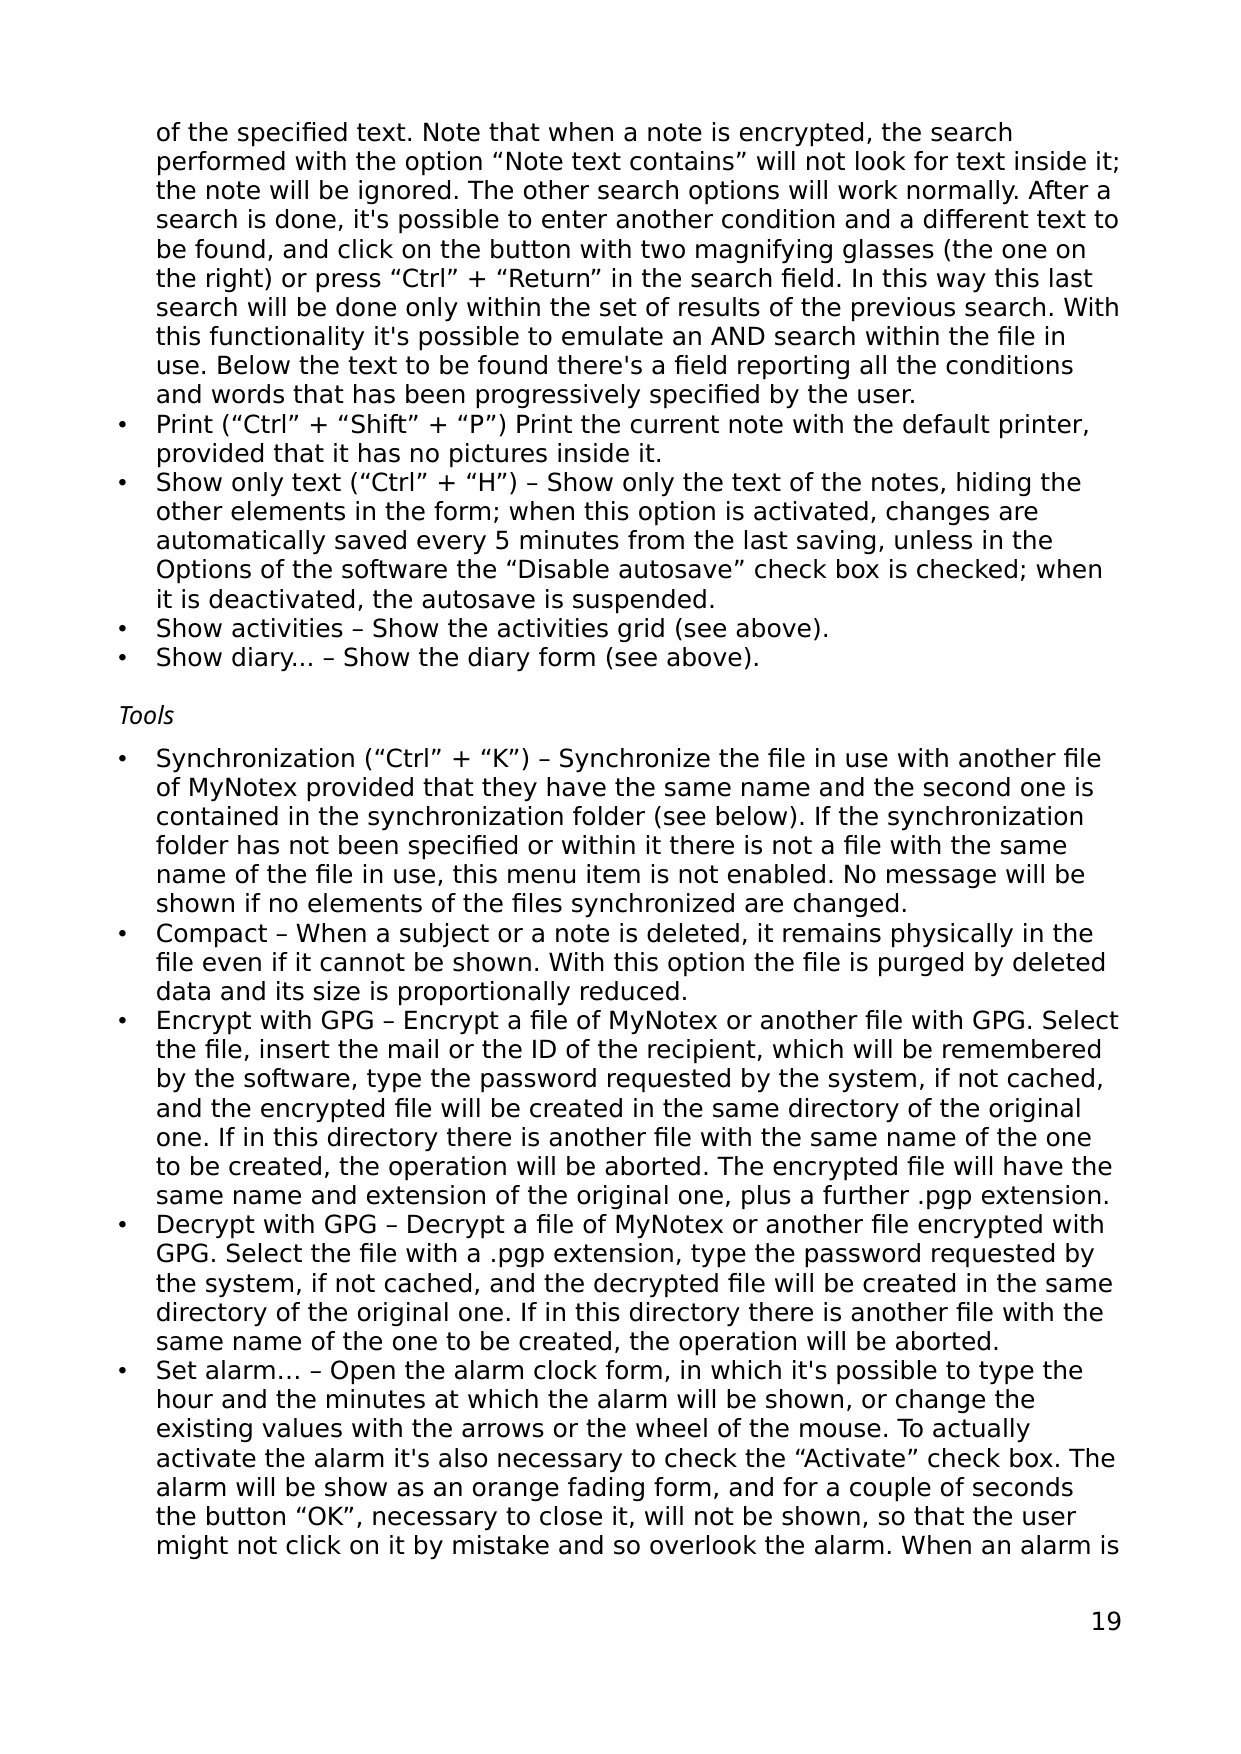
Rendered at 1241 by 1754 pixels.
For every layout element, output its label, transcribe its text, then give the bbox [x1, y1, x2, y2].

list Compact – When a subject or a note is deleted, it remains physically in the file even if it cannot be shown. With this option the file is purged by deleted data and its size is proportionally reduced. [118, 919, 1122, 1006]
list of the specified text. Note that when a note is encrypted, the search performed with the option “Note text contains” will not look for text inside it; the note will be ignored. The other search options will work normally. After a search is done, it's possible to enter another condition and a different text to be found, and click on the button with two magnifying glasses (the one on the right) or press “Ctrl” + “Return” in the search field. In this way this last search will be done only within the set of results of the previous search. With this functionality it's possible to emulate an AND search within the file in use. Below the text to be found there's a field reporting all the conditions and words that has been progressively specified by the user. [118, 118, 1122, 410]
list Encrypt with GPG – Encrypt a file of MyNotex or another file with GPG. Select the file, insert the mail or the ID of the recipient, which will be remembered by the software, type the password requested by the system, if not cached, and the encrypted file will be created in the same directory of the original one. If in this directory there is another file with the same name of the one to be created, the operation will be aborted. The encrypted file will have the same name and extension of the original one, plus a further .pgp extension. [118, 1006, 1122, 1211]
list Show diary... – Show the diary form (see above). [118, 643, 1122, 672]
list Decrypt with GPG – Decrypt a file of MyNotex or another file encrypted with GPG. Select the file with a .pgp extension, type the password requested by the system, if not cached, and the decrypted file will be created in the same directory of the original one. If in this directory there is another file with the same name of the one to be created, the operation will be aborted. [118, 1211, 1122, 1356]
subtitle Tools [118, 697, 1122, 731]
list Show only text (“Ctrl” + “H”) – Show only the text of the notes, hiding the other elements in the form; when this option is activated, changes are automatically saved every 5 minutes from the last saving, unless in the Options of the software the “Disable autosave” check box is checked; when it is deactivated, the autosave is suspended. [118, 468, 1122, 614]
list Show activities – Show the activities grid (see above). [118, 614, 1122, 643]
list Synchronization (“Ctrl” + “K”) – Synchronize the file in use with another file of MyNotex provided that they have the same name and the second one is contained in the synchronization folder (see below). If the synchronization folder has not been specified or within it there is not a file with the same name of the file in use, this menu item is not enabled. No message will be shown if no elements of the files synchronized are changed. [118, 744, 1122, 919]
list Set alarm… – Open the alarm clock form, in which it's possible to type the hour and the minutes at which the alarm will be shown, or change the existing values with the arrows or the wheel of the mouse. To actually activate the alarm it's also necessary to check the “Activate” check box. The alarm will be show as an orange fading form, and for a couple of seconds the button “OK”, necessary to close it, will not be shown, so that the user might not click on it by mistake and so overlook the alarm. When an alarm is [118, 1356, 1122, 1561]
list Print (“Ctrl” + “Shift” + “P”) Print the current note with the default printer, provided that it has no pictures inside it. [118, 410, 1122, 468]
